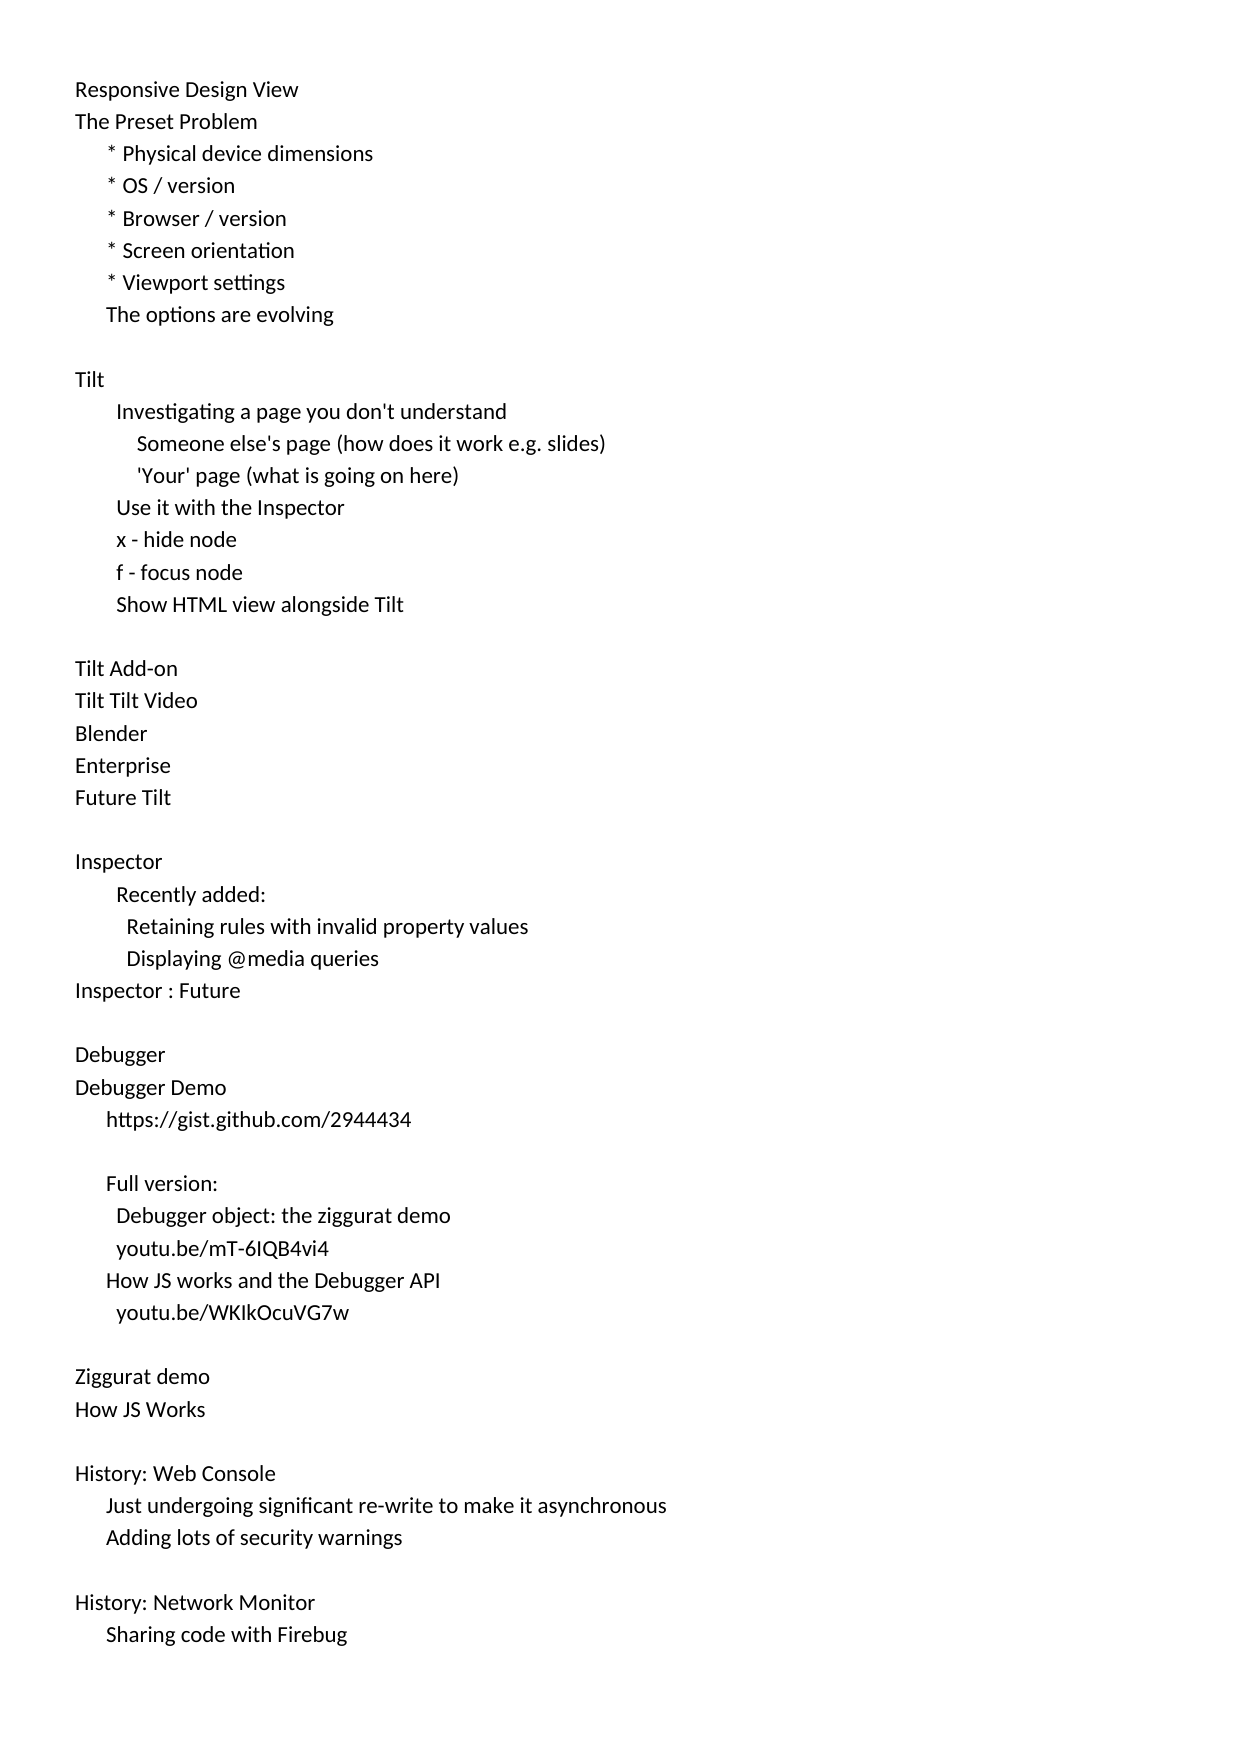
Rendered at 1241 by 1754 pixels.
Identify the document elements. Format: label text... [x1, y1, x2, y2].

text Inspector : Future [75, 976, 1165, 1004]
text * Physical device dimensions [75, 139, 1165, 167]
text Tilt Add-on [75, 654, 1165, 682]
text Recently added: [75, 880, 1165, 908]
text Show HTML view alongside Tilt [75, 590, 1165, 618]
text x - hide node [75, 526, 1165, 554]
text Displaying @media queries [75, 944, 1165, 972]
text * Viewport settings [75, 268, 1165, 296]
text Just undergoing significant re-write to make it asynchronous [75, 1491, 1165, 1519]
text Future Tilt [75, 783, 1165, 811]
text Adding lots of security warnings [75, 1523, 1165, 1551]
text Retaining rules with invalid property values [75, 912, 1165, 940]
text Inspector [75, 847, 1165, 876]
text Debugger Demo [75, 1073, 1165, 1101]
text Responsive Design View [75, 75, 1165, 103]
text Full version: [75, 1169, 1165, 1197]
text https://gist.github.com/2944434 [75, 1105, 1165, 1133]
text Enterprise [75, 751, 1165, 779]
text * Browser / version [75, 204, 1165, 232]
text Sharing code with Firebug [75, 1620, 1165, 1648]
text History: Network Monitor [75, 1588, 1165, 1616]
text youtu.be/WKIkOcuVG7w [75, 1298, 1165, 1326]
text Debugger [75, 1041, 1165, 1069]
text How JS works and the Debugger API [75, 1266, 1165, 1294]
text Blender [75, 719, 1165, 747]
text How JS Works [75, 1395, 1165, 1423]
text Investigating a page you don't understand [75, 397, 1165, 425]
text Tilt [75, 365, 1165, 393]
text History: Web Console [75, 1459, 1165, 1487]
text Tilt Tilt Video [75, 687, 1165, 714]
text The Preset Problem [75, 107, 1165, 135]
text Debugger object: the ziggurat demo [75, 1202, 1165, 1229]
text youtu.be/mT-6IQB4vi4 [75, 1234, 1165, 1262]
text Use it with the Inspector [75, 493, 1165, 521]
text Someone else's page (how does it work e.g. slides) [75, 429, 1165, 457]
text Ziggurat demo [75, 1362, 1165, 1391]
text 'Your' page (what is going on here) [75, 461, 1165, 489]
text f - focus node [75, 558, 1165, 586]
text The options are evolving [75, 300, 1165, 328]
text * Screen orientation [75, 236, 1165, 264]
text * OS / version [75, 172, 1165, 199]
